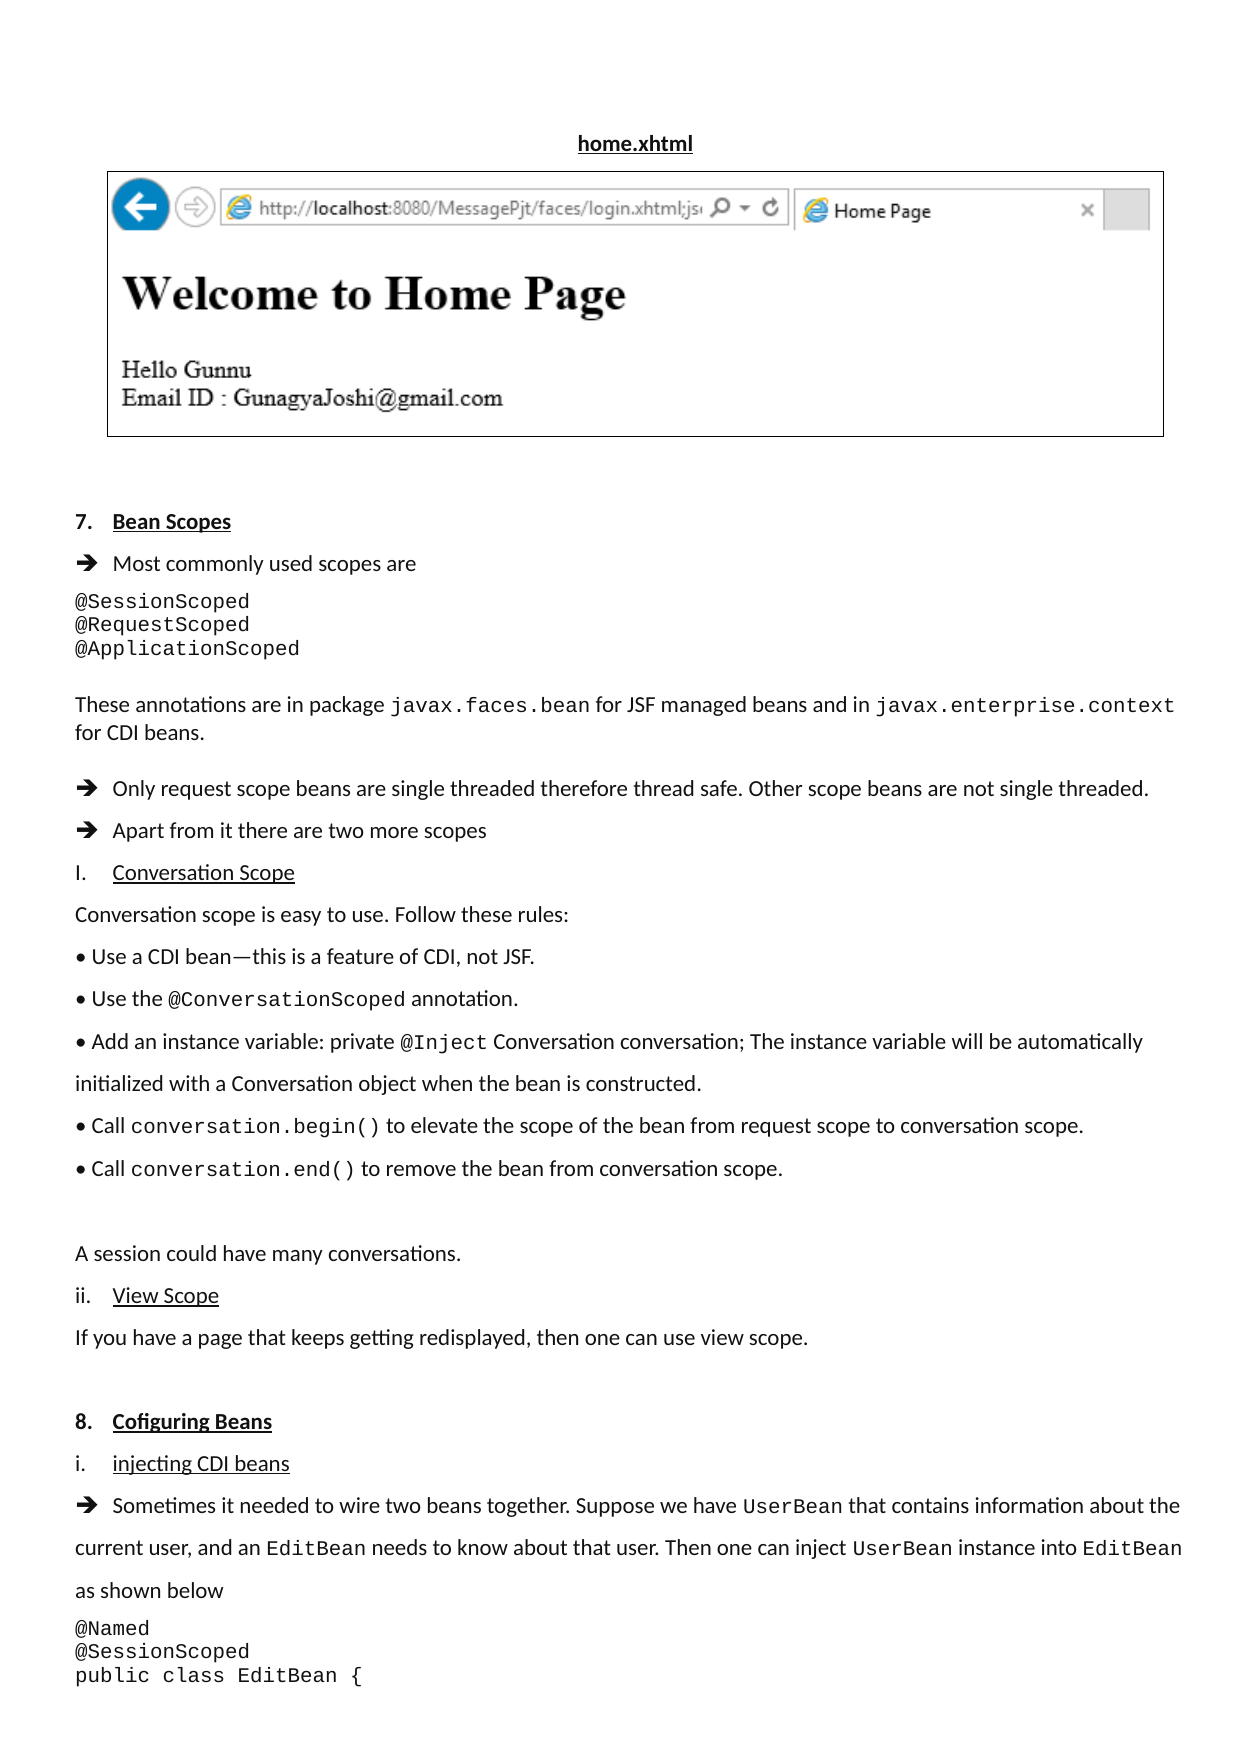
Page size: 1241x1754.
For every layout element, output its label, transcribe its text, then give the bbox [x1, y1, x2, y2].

list Sometimes it needed to wire two beans together. Suppose we have UserBean that contains information about the current user, and an EditBean needs to know about that user. Then one can inject UserBean instance into EditBean as shown below [75, 1491, 1195, 1604]
text A session could have many conversations. [75, 1239, 1195, 1267]
list If you have a page that keeps getting redisplayed, then one can use view scope. [75, 1323, 1195, 1351]
text home.xhtml [75, 129, 1195, 157]
text @RequestScoped [75, 614, 1195, 638]
text 7. Bean Scopes [75, 507, 1195, 535]
text • Add an instance variable: private @Inject Conversation conversation; The instance variable will be automatically initialized with a Conversation object when the bean is constructed. [75, 1027, 1195, 1097]
text These annotations are in package javax.faces.bean for JSF managed beans and in javax.enterprise.context for CDI beans. [75, 690, 1195, 746]
text Conversation scope is easy to use. Follow these rules: [75, 900, 1195, 928]
list ii. View Scope [75, 1281, 1195, 1309]
text @ApplicationScoped [75, 638, 1195, 662]
text public class EditBean { [75, 1665, 1195, 1689]
text @SessionScoped [75, 1642, 1195, 1665]
text 8. Cofiguring Beans [75, 1407, 1195, 1435]
text @Named [75, 1618, 1195, 1642]
text • Use the @ConversationScoped annotation. [75, 984, 1195, 1013]
text • Call conversation.begin() to elevate the scope of the bean from request scope to conversation scope. [75, 1111, 1195, 1140]
text I. Conversation Scope [75, 858, 1195, 886]
text i. injecting CDI beans [75, 1449, 1195, 1477]
list Only request scope beans are single threaded therefore thread safe. Other scope beans are not single threaded. [75, 774, 1195, 802]
list Apart from it there are two more scopes [75, 816, 1195, 844]
text @SessionScoped [75, 591, 1195, 614]
text • Use a CDI bean—this is a feature of CDI, not JSF. [75, 942, 1195, 970]
list Most commonly used scopes are [75, 549, 1195, 577]
text • Call conversation.end() to remove the bean from conversation scope. [75, 1154, 1195, 1183]
